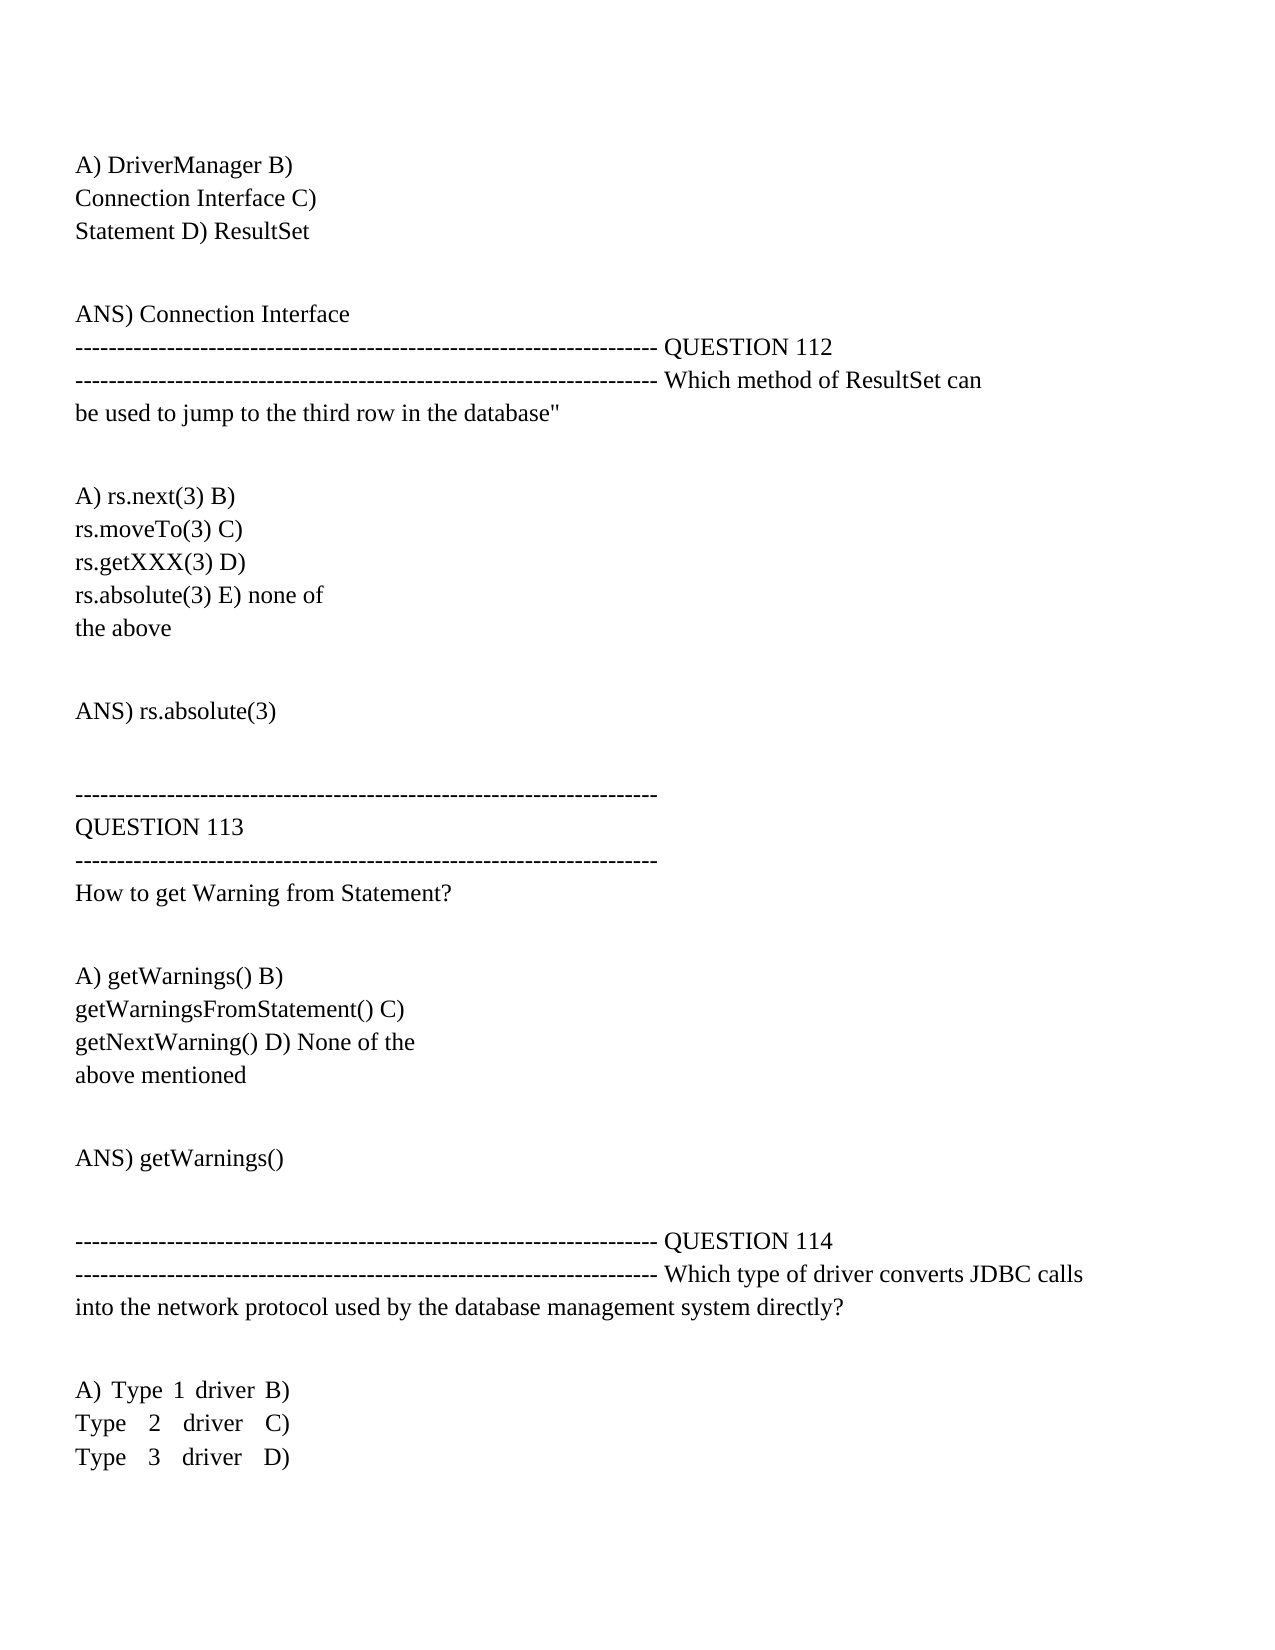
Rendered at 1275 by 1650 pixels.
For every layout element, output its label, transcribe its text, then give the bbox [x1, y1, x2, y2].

text ANS) rs.absolute(3) [75, 696, 330, 725]
text ---------------------------------------------------------------------- QUESTION 112 ---------------------------------------------------------------------- Which method of ResultSet can be used to jump to the third row in the database" [75, 332, 1012, 427]
text A) Type 1 driver B) Type 2 driver C) Type 3 driver D) [75, 1376, 290, 1470]
text A) rs.next(3) B) rs.moveTo(3) C) rs.getXXX(3) D) rs.absolute(3) E) none of the above [75, 481, 342, 642]
text ---------------------------------------------------------------------- QUESTION 114 ---------------------------------------------------------------------- Which type of driver converts JDBC calls into the network protocol used by the database management system directly? [75, 1226, 1087, 1321]
text A) DriverManager B) Connection Interface C) Statement D) ResultSet [75, 150, 373, 245]
text A) getWarnings() B) getWarningsFromStatement() C) getNextWarning() D) None of the above mentioned [75, 961, 472, 1089]
text ANS) Connection Interface [75, 299, 408, 328]
text ANS) getWarnings() [75, 1143, 334, 1172]
text ---------------------------------------------------------------------- QUESTION 113 ---------------------------------------------------------------------- How to get Warning from Statement? [75, 779, 693, 907]
